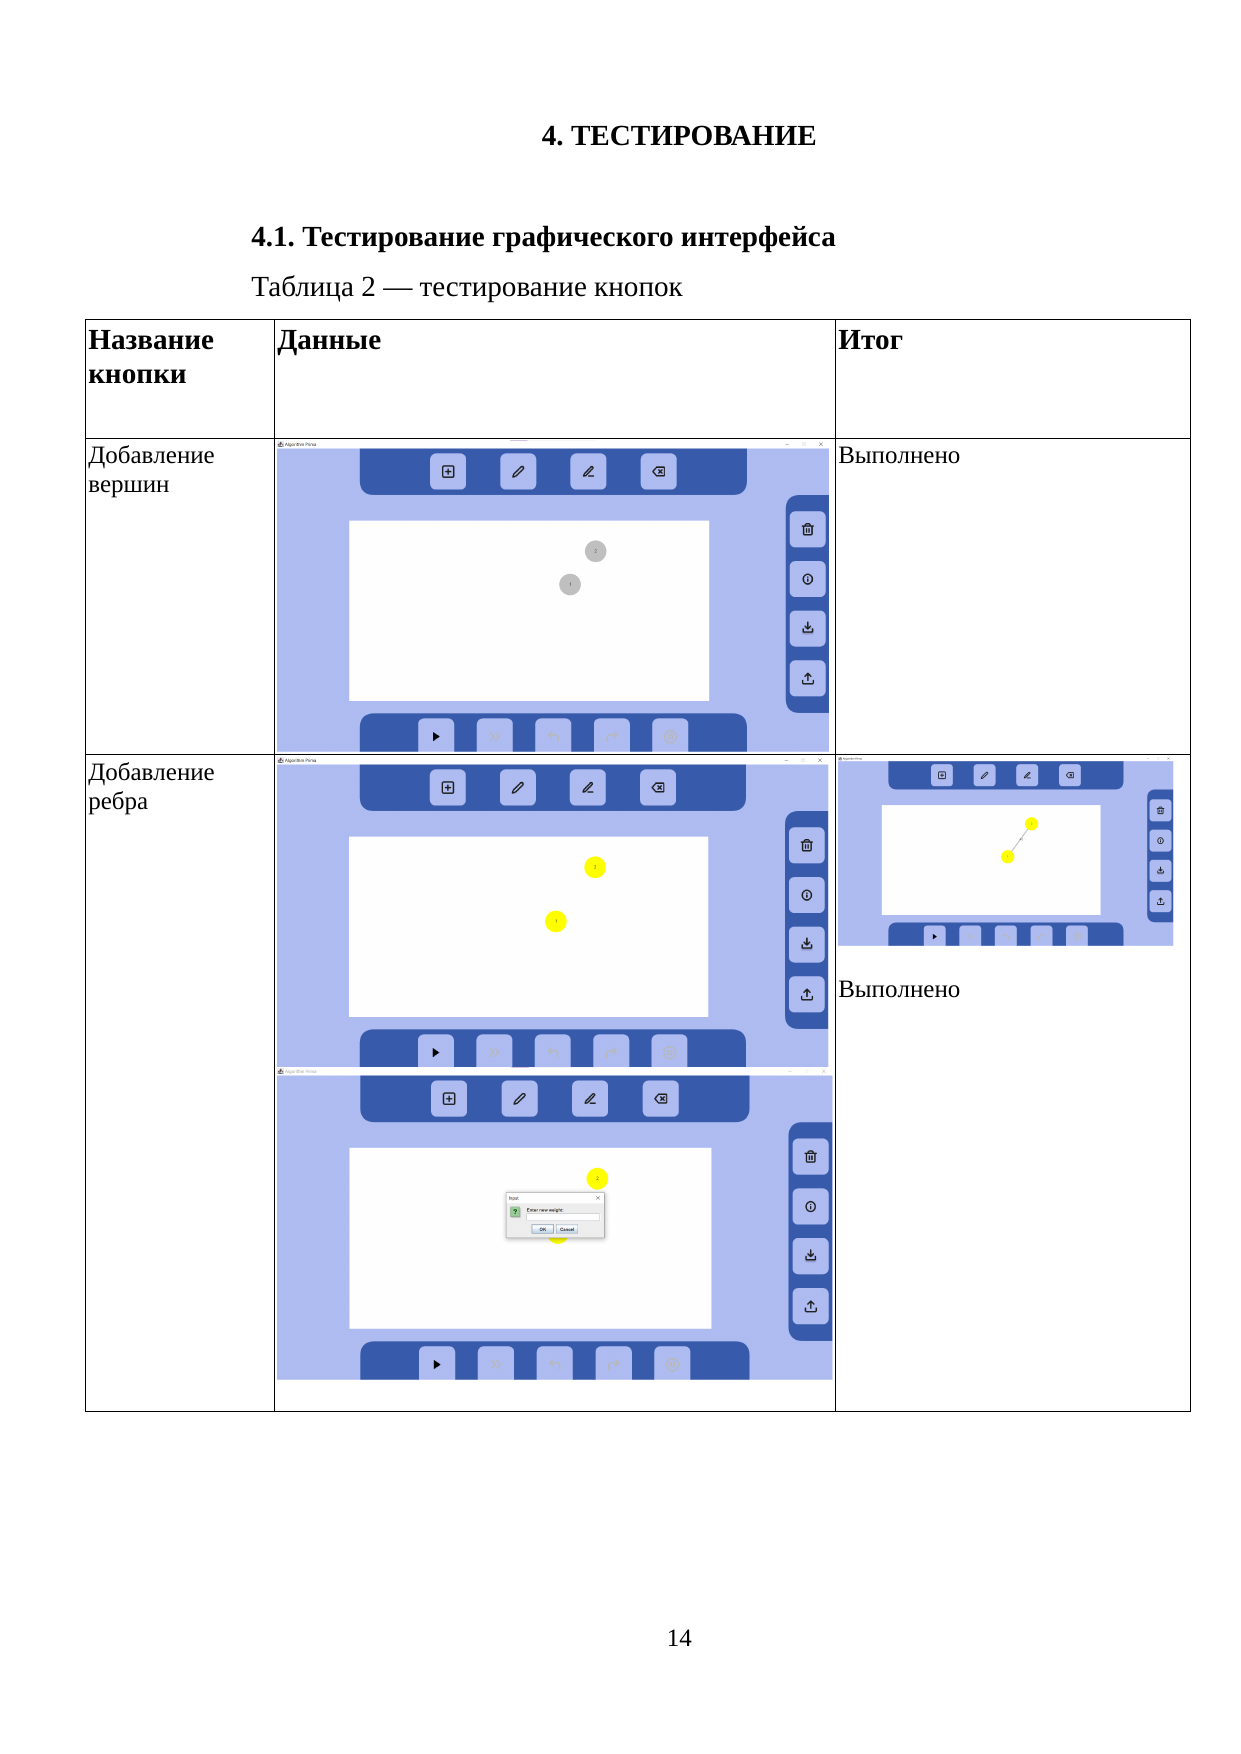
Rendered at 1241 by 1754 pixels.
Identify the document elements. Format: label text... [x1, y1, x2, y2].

table_cell [275, 755, 835, 1411]
table_cell Выполнено [836, 755, 1190, 1411]
picture [277, 440, 829, 752]
table_header Итог [836, 320, 1190, 437]
text Таблица 2 — тестирование кнопок [177, 269, 1181, 303]
table_header Название кнопки [86, 320, 274, 437]
table_header Данные [275, 320, 835, 437]
table_cell Добавление вершин [86, 439, 274, 754]
picture [838, 757, 1174, 946]
table_cell Добавление ребра [86, 755, 274, 1411]
table_cell [275, 439, 835, 754]
table_cell Выполнено [836, 439, 1190, 754]
text 4. тестирование [177, 118, 1181, 152]
text 4.1. Тестирование графического интерфейса [177, 219, 1181, 252]
picture [277, 757, 833, 1380]
